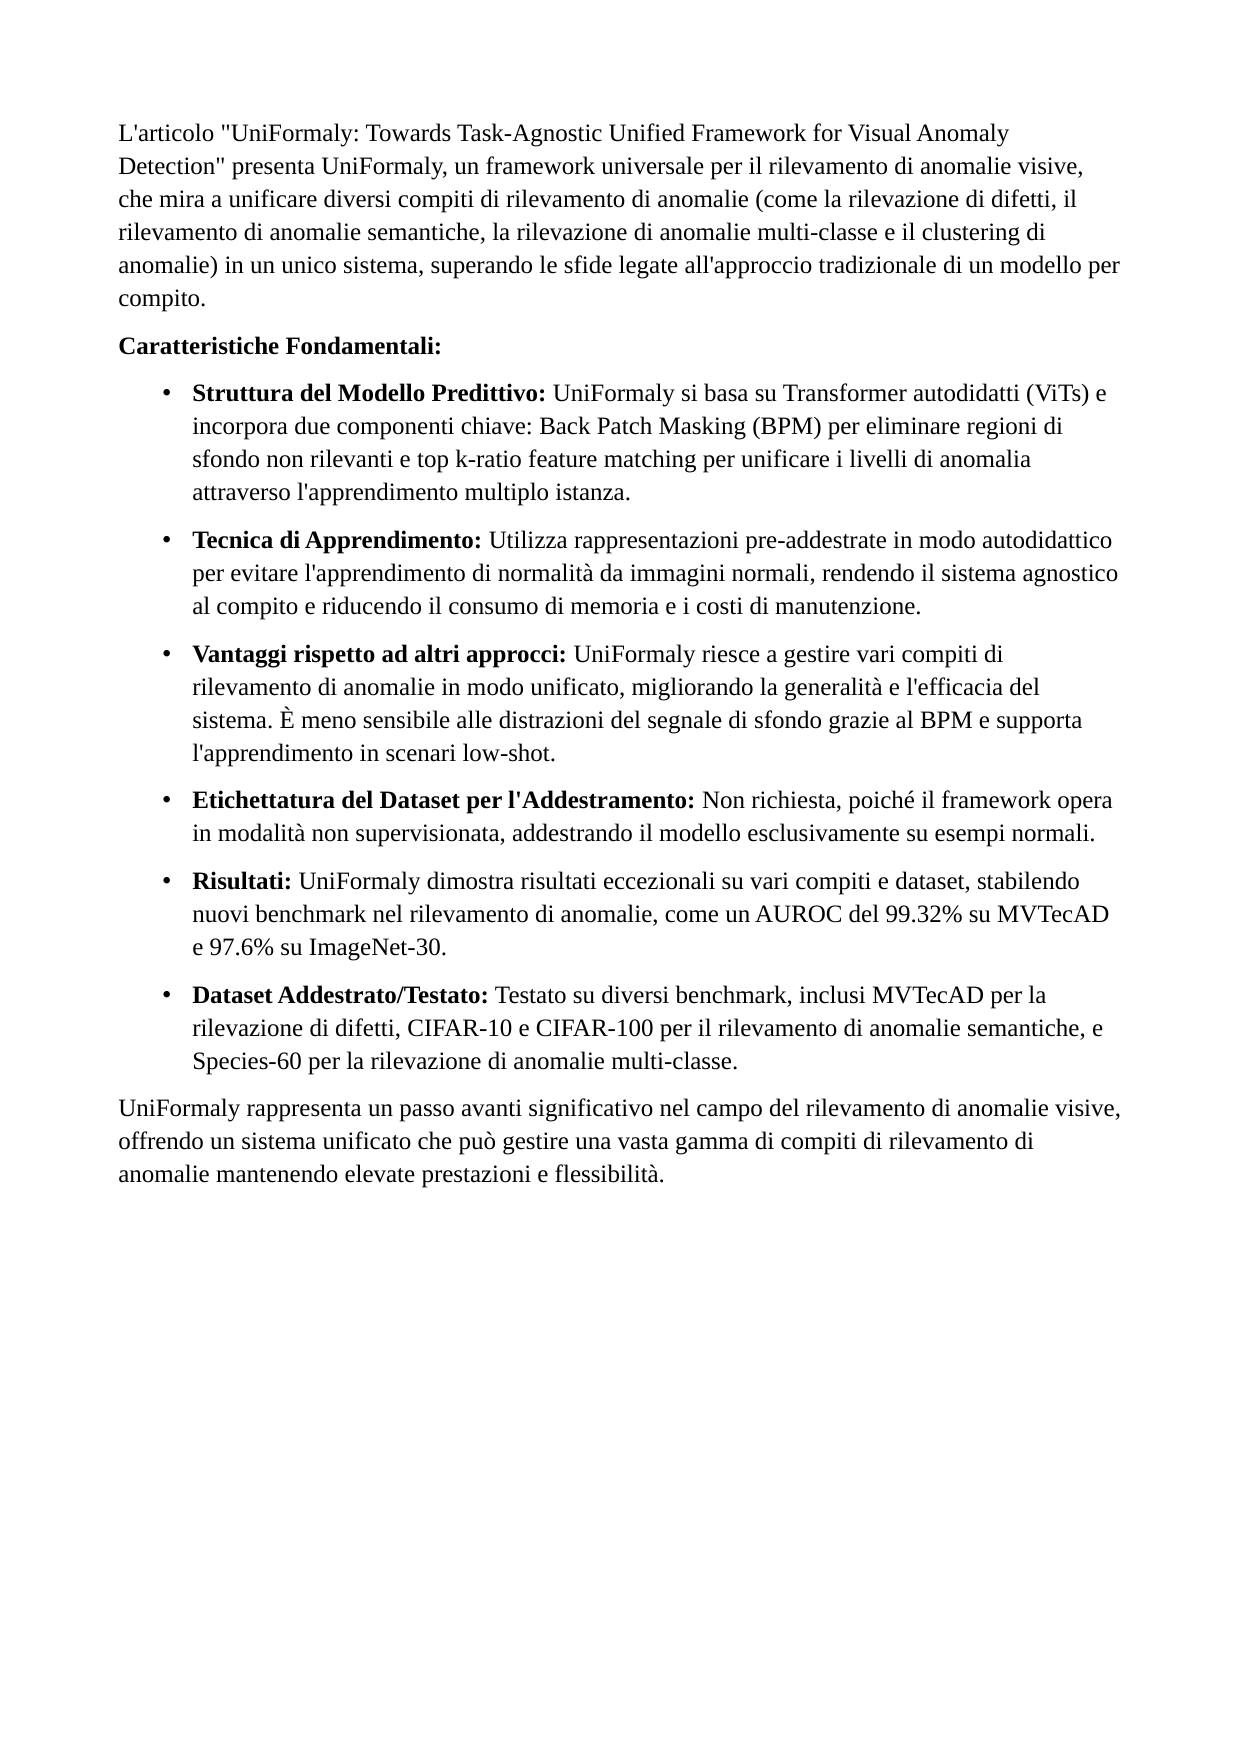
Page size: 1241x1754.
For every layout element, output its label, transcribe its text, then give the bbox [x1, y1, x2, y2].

list Etichettatura del Dataset per l'Addestramento: Non richiesta, poiché il framework opera in modalità non supervisionata, addestrando il modello esclusivamente su esempi normali. [162, 785, 1122, 847]
text L'articolo "UniFormaly: Towards Task-Agnostic Unified Framework for Visual Anomaly Detection" presenta UniFormaly, un framework universale per il rilevamento di anomalie visive, che mira a unificare diversi compiti di rilevamento di anomalie (come la rilevazione di difetti, il rilevamento di anomalie semantiche, la rilevazione di anomalie multi-classe e il clustering di anomalie) in un unico sistema, superando le sfide legate all'approccio tradizionale di un modello per compito. [118, 118, 1122, 312]
text Caratteristiche Fondamentali: [118, 331, 1122, 359]
list Tecnica di Apprendimento: Utilizza rappresentazioni pre-addestrate in modo autodidattico per evitare l'apprendimento di normalità da immagini normali, rendendo il sistema agnostico al compito e riducendo il consumo di memoria e i costi di manutenzione. [162, 525, 1122, 620]
list Dataset Addestrato/Testato: Testato su diversi benchmark, inclusi MVTecAD per la rilevazione di difetti, CIFAR-10 e CIFAR-100 per il rilevamento di anomalie semantiche, e Species-60 per la rilevazione di anomalie multi-classe. [162, 980, 1122, 1074]
text UniFormaly rappresenta un passo avanti significativo nel campo del rilevamento di anomalie visive, offrendo un sistema unificato che può gestire una vasta gamma di compiti di rilevamento di anomalie mantenendo elevate prestazioni e flessibilità. [118, 1093, 1122, 1188]
list Risultati: UniFormaly dimostra risultati eccezionali su vari compiti e dataset, stabilendo nuovi benchmark nel rilevamento di anomalie, come un AUROC del 99.32% su MVTecAD e 97.6% su ImageNet-30. [162, 866, 1122, 961]
list Vantaggi rispetto ad altri approcci: UniFormaly riesce a gestire vari compiti di rilevamento di anomalie in modo unificato, migliorando la generalità e l'efficacia del sistema. È meno sensibile alle distrazioni del segnale di sfondo grazie al BPM e supporta l'apprendimento in scenari low-shot. [162, 639, 1122, 767]
list Struttura del Modello Predittivo: UniFormaly si basa su Transformer autodidatti (ViTs) e incorpora due componenti chiave: Back Patch Masking (BPM) per eliminare regioni di sfondo non rilevanti e top k-ratio feature matching per unificare i livelli di anomalia attraverso l'apprendimento multiplo istanza. [162, 378, 1122, 506]
